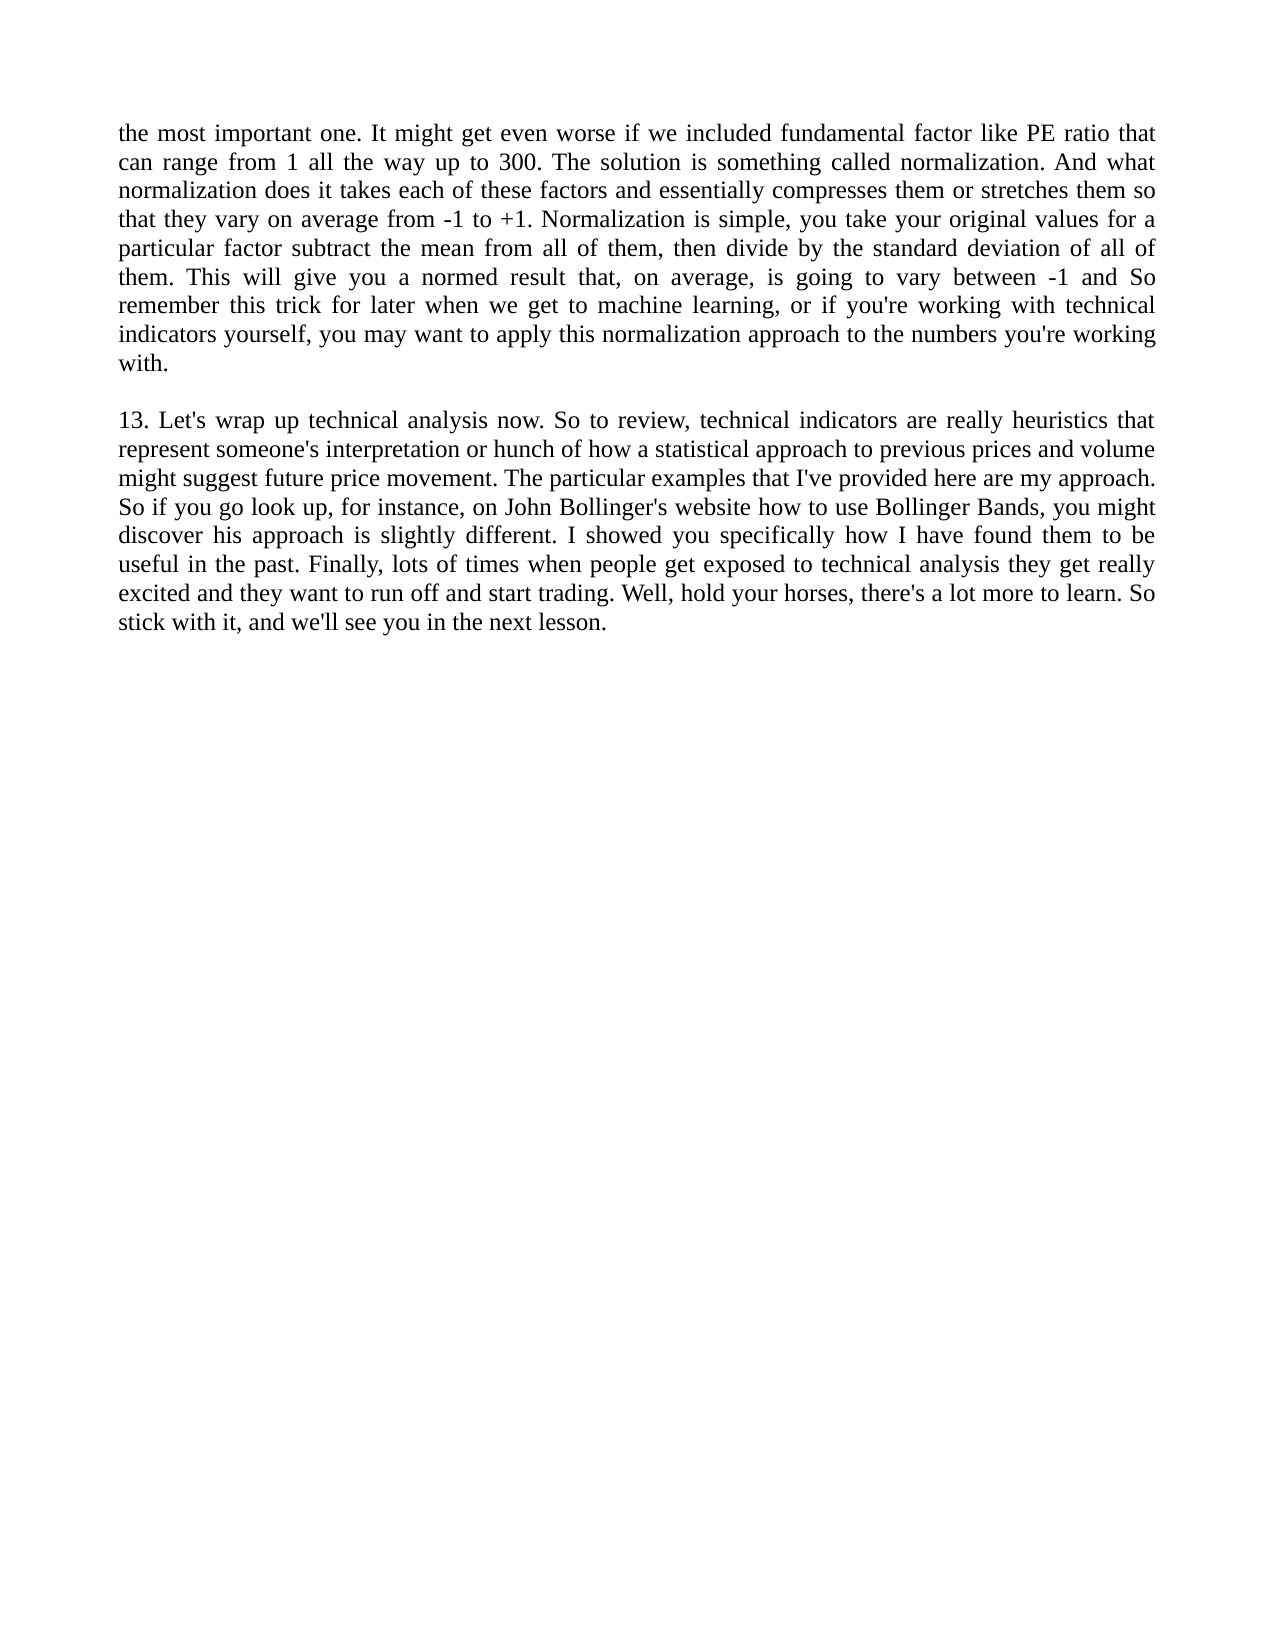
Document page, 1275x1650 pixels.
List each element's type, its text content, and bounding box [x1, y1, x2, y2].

text the most important one. It might get even worse if we included fundamental factor like PE ratio that can range from 1 all the way up to 300. The solution is something called normalization. And what normalization does it takes each of these factors and essentially compresses them or stretches them so that they vary on average from -1 to +1. Normalization is simple, you take your original values for a particular factor subtract the mean from all of them, then divide by the standard deviation of all of them. This will give you a normed result that, on average, is going to vary between -1 and So remember this trick for later when we get to machine learning, or if you're working with technical indicators yourself, you may want to apply this normalization approach to the numbers you're working with. [118, 118, 1157, 377]
text 13. Let's wrap up technical analysis now. So to review, technical indicators are really heuristics that represent someone's interpretation or hunch of how a statistical approach to previous prices and volume might suggest future price movement. The particular examples that I've provided here are my approach. So if you go look up, for instance, on John Bollinger's website how to use Bollinger Bands, you might discover his approach is slightly different. I showed you specifically how I have found them to be useful in the past. Finally, lots of times when people get exposed to technical analysis they get really excited and they want to run off and start trading. Well, hold your horses, there's a lot more to learn. So stick with it, and we'll see you in the next lesson. [118, 406, 1157, 636]
